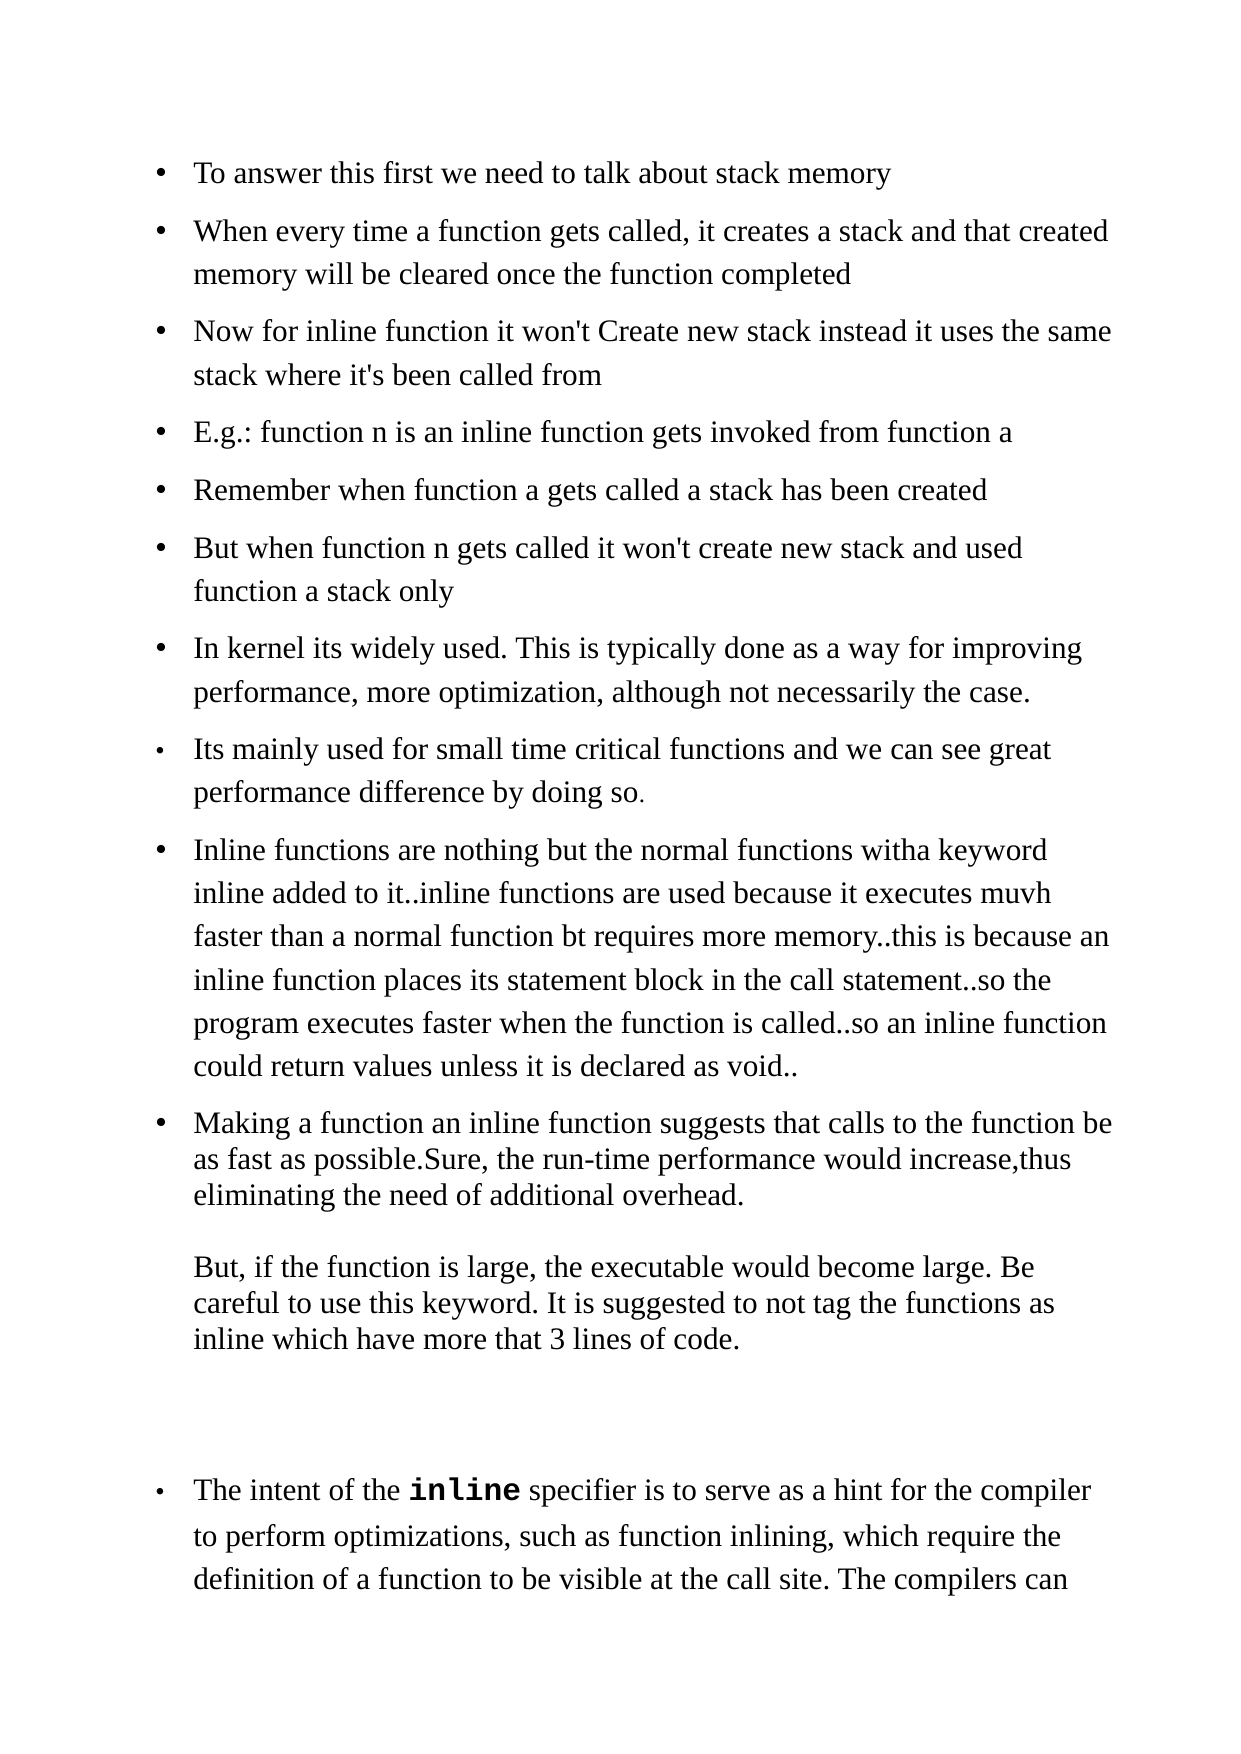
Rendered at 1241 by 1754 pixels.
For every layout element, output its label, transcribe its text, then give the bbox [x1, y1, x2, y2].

list But when function n gets called it won't create new stack and used function a stack only [156, 529, 1122, 608]
list Now for inline function it won't Create new stack instead it uses the same stack where it's been called from [156, 313, 1122, 392]
list Remember when function a gets called a stack has been created [156, 471, 1122, 507]
list To answer this first we need to talk about stack memory [156, 154, 1122, 190]
list Its mainly used for small time critical functions and we can see great performance difference by doing so. [156, 731, 1122, 809]
list The intent of the inline specifier is to serve as a hint for the compiler to perform optimizations, such as function inlining, which require the definition of a function to be visible at the call site. The compilers can [156, 1471, 1122, 1596]
list When every time a function gets called, it creates a stack and that created memory will be cleared once the function completed [156, 212, 1122, 291]
list In kernel its widely used. This is typically done as a way for improving performance, more optimization, although not necessarily the case. [156, 630, 1122, 709]
list Inline functions are nothing but the normal functions witha keyword inline added to it..inline functions are used because it executes muvh faster than a normal function bt requires more memory..this is because an inline function places its statement block in the call statement..so the program executes faster when the function is called..so an inline function could return values unless it is declared as void.. [156, 831, 1122, 1083]
list Making a function an inline function suggests that calls to the function be as fast as possible.Sure, the run-time performance would increase,thus eliminating the need of additional overhead. But, if the function is large, the executable would become large. Be careful to use this keyword. It is suggested to not tag the functions as inline which have more that 3 lines of code. [156, 1105, 1122, 1356]
list E.g.: function n is an inline function gets invoked from function a [156, 413, 1122, 449]
